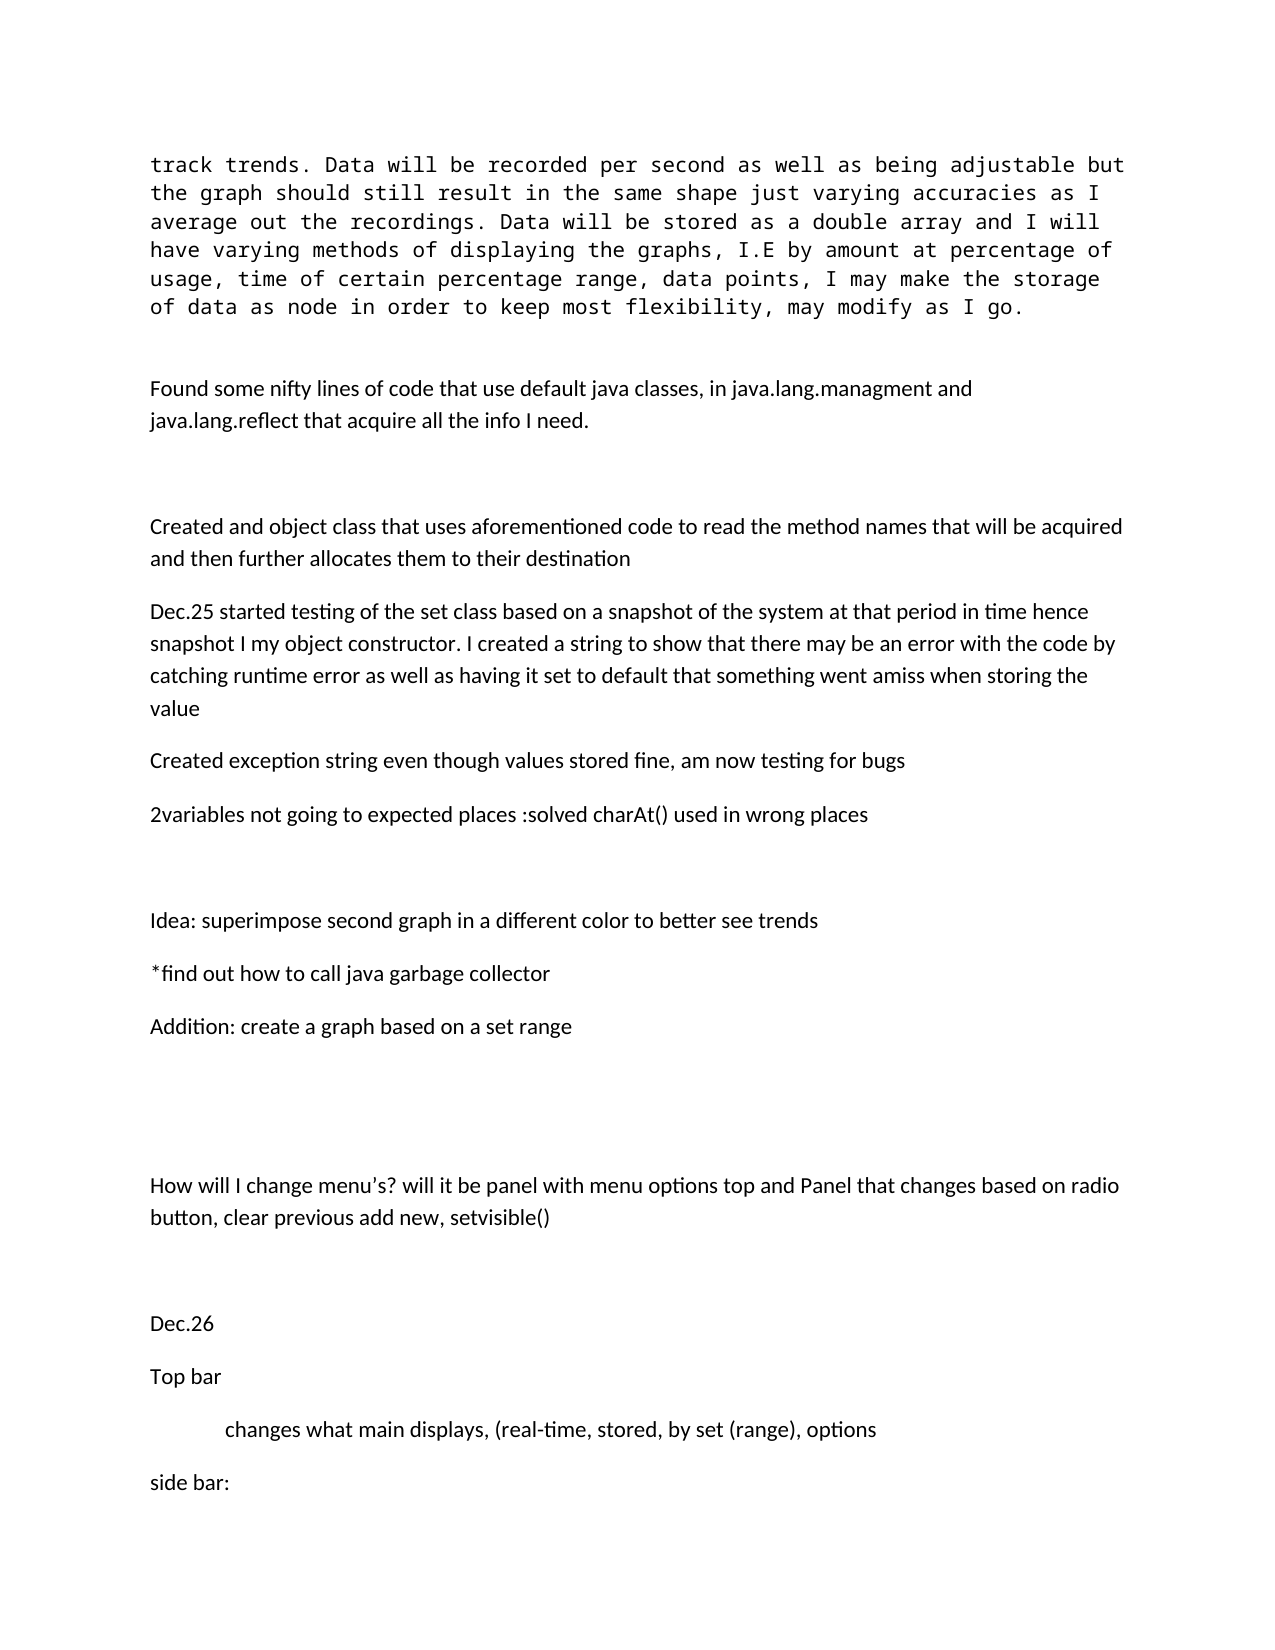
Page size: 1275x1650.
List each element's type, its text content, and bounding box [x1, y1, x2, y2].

text Dec.25 started testing of the set class based on a snapshot of the system at that period in time hence snapshot I my object constructor. I created a string to show that there may be an error with the code by catching runtime error as well as having it set to default that something went amiss when storing the value [150, 597, 1125, 722]
text *find out how to call java garbage collector [150, 959, 1125, 987]
text Created exception string even though values stored fine, am now testing for bugs [150, 747, 1125, 775]
text How will I change menu’s? will it be panel with menu options top and Panel that changes based on radio button, clear previous add new, setvisible() [150, 1171, 1125, 1231]
text side bar: [150, 1468, 1125, 1496]
text Addition: create a graph based on a set range [150, 1012, 1125, 1040]
text 2variables not going to expected places :solved charAt() used in wrong places [150, 800, 1125, 828]
text Dec.26 [150, 1309, 1125, 1337]
text changes what main displays, (real-time, stored, by set (range), options [150, 1415, 1125, 1443]
text track trends. Data will be recorded per second as well as being adjustable but the graph should still result in the same shape just varying accuracies as I average out the recordings. Data will be stored as a double array and I will have varying methods of displaying the graphs, I.E by amount at percentage of usage, time of certain percentage range, data points, I may make the storage of data as node in order to keep most flexibility, may modify as I go. [150, 150, 1125, 321]
text Idea: superimpose second graph in a different color to better see trends [150, 906, 1125, 934]
text Top bar [150, 1362, 1125, 1390]
text Created and object class that uses aforementioned code to read the method names that will be acquired and then further allocates them to their destination [150, 512, 1125, 572]
text Found some nifty lines of code that use default java classes, in java.lang.managment and java.lang.reflect that acquire all the info I need. [150, 374, 1125, 434]
